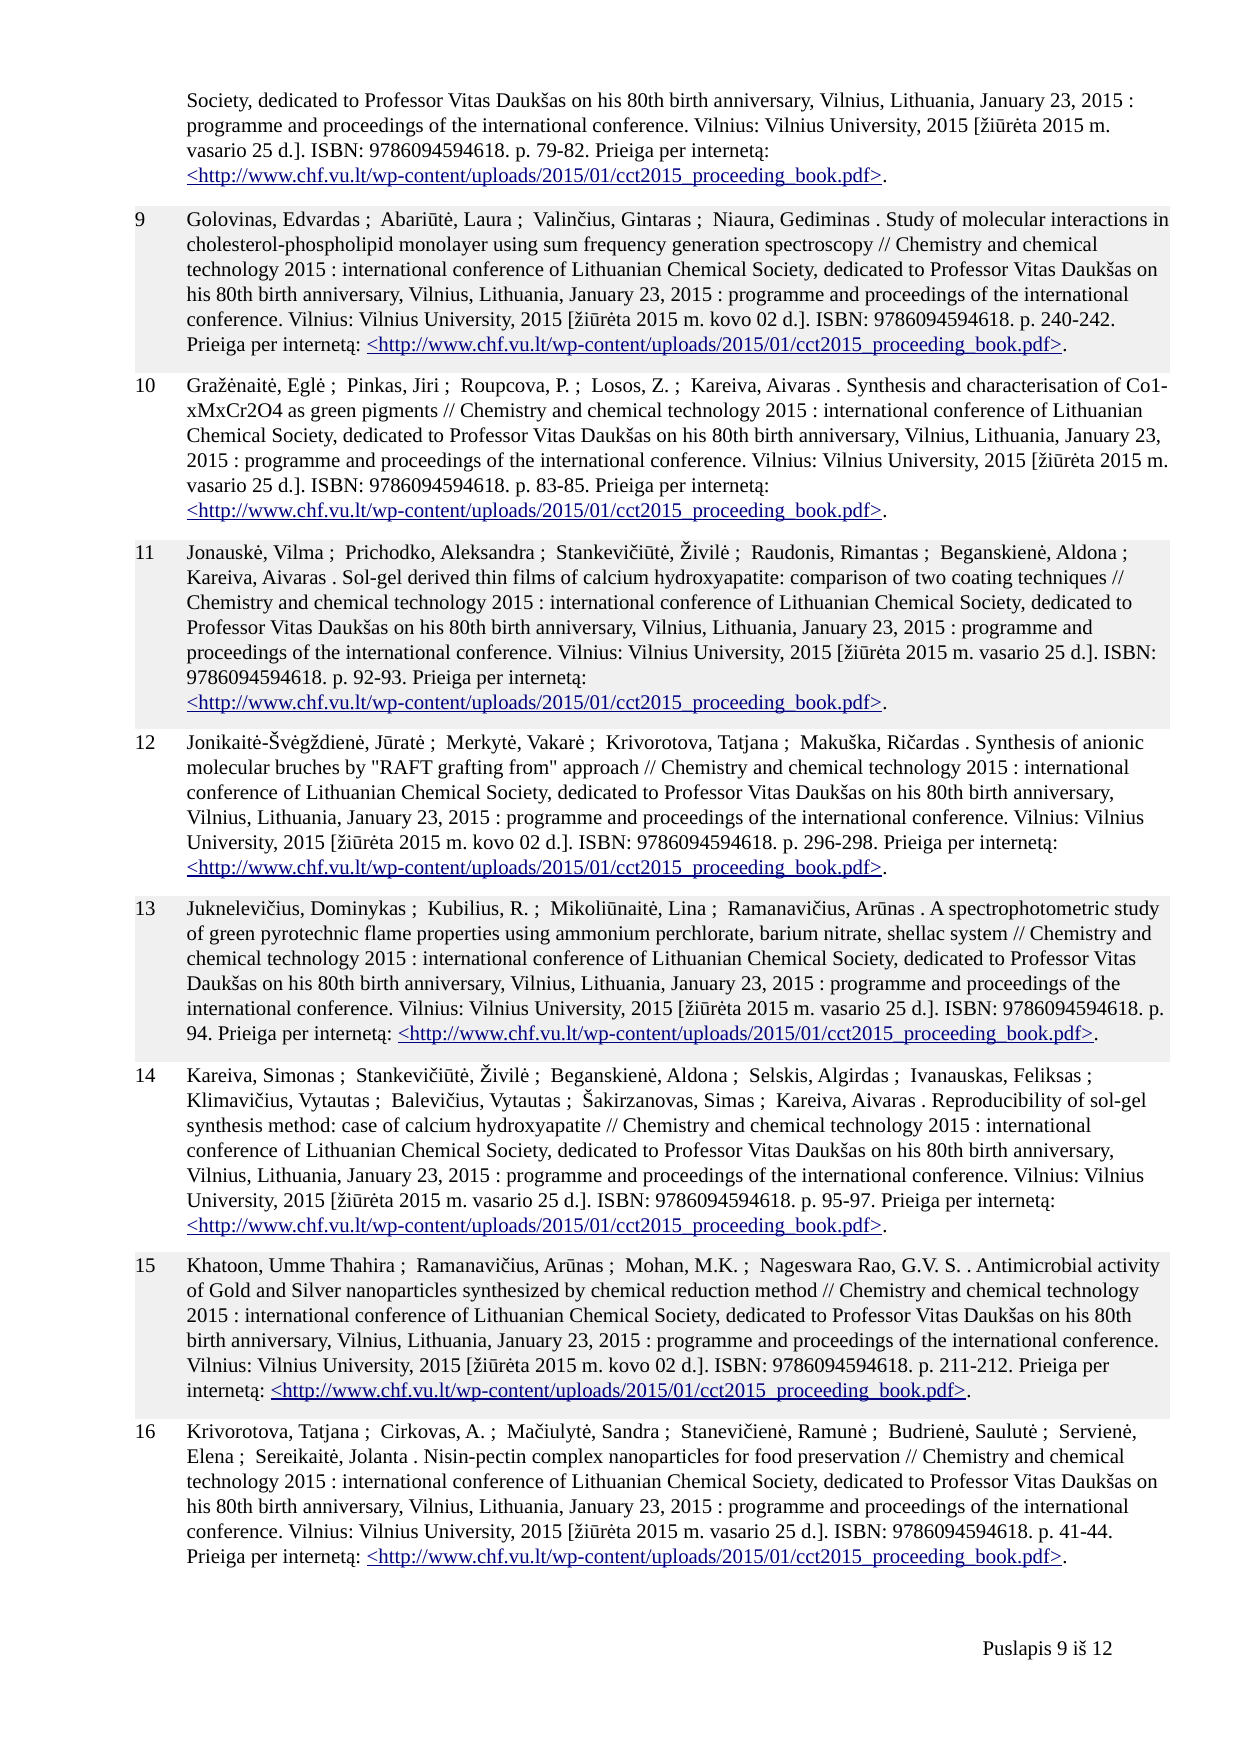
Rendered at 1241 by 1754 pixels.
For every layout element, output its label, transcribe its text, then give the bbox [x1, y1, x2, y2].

table_cell [1170, 1635, 1228, 1667]
table_cell [0, 729, 134, 896]
table_header 12 [135, 729, 186, 896]
table_header 10 [135, 373, 186, 539]
table_header Kareiva, Simonas ; Stankevičiūtė, Živilė ; Beganskienė, Aldona ; Selskis, Algirdas ; Ivanauskas, Feliksas ; Klimavičius, Vytautas ; Balevičius, Vytautas ; Šakirzanovas, Simas ; Kareiva, Aivaras . Reproducibility of sol-gel synthesis method: case of calcium hydroxyapatite // Chemistry and chemical technology 2015 : international conference of Lithuanian Chemical Society, dedicated to Professor Vitas Daukšas on his 80th birth anniversary, Vilnius, Lithuania, January 23, 2015 : programme and proceedings of the international conference. Vilnius: Vilnius University, 2015 [žiūrėta 2015 m. vasario 25 d.]. ISBN: 9786094594618. p. 95-97. Prieiga per internetą: <http://www.chf.vu.lt/wp-content/uploads/2015/01/cct2015_proceeding_book.pdf>. [186, 1063, 1170, 1252]
table_header 14 [135, 1063, 186, 1252]
table_header Jonikaitė-Švėgždienė, Jūratė ; Merkytė, Vakarė ; Krivorotova, Tatjana ; Makuška, Ričardas . Synthesis of anionic molecular bruches by "RAFT grafting from" approach // Chemistry and chemical technology 2015 : international conference of Lithuanian Chemical Society, dedicated to Professor Vitas Daukšas on his 80th birth anniversary, Vilnius, Lithuania, January 23, 2015 : programme and proceedings of the international conference. Vilnius: Vilnius University, 2015 [žiūrėta 2015 m. kovo 02 d.]. ISBN: 9786094594618. p. 296-298. Prieiga per internetą: <http://www.chf.vu.lt/wp-content/uploads/2015/01/cct2015_proceeding_book.pdf>. [186, 729, 1170, 896]
table_header Gražėnaitė, Eglė ; Pinkas, Jiri ; Roupcova, P. ; Losos, Z. ; Kareiva, Aivaras . Synthesis and characterisation of Co1-xMxCr2O4 as green pigments // Chemistry and chemical technology 2015 : international conference of Lithuanian Chemical Society, dedicated to Professor Vitas Daukšas on his 80th birth anniversary, Vilnius, Lithuania, January 23, 2015 : programme and proceedings of the international conference. Vilnius: Vilnius University, 2015 [žiūrėta 2015 m. vasario 25 d.]. ISBN: 9786094594618. p. 83-85. Prieiga per internetą: <http://www.chf.vu.lt/wp-content/uploads/2015/01/cct2015_proceeding_book.pdf>. [186, 373, 1170, 539]
table_cell [1170, 1585, 1228, 1635]
table_cell [1170, 540, 1228, 729]
table_header Golovinas, Edvardas ; Abariūtė, Laura ; Valinčius, Gintaras ; Niaura, Gediminas . Study of molecular interactions in cholesterol-phospholipid monolayer using sum frequency generation spectroscopy // Chemistry and chemical technology 2015 : international conference of Lithuanian Chemical Society, dedicated to Professor Vitas Daukšas on his 80th birth anniversary, Vilnius, Lithuania, January 23, 2015 : programme and proceedings of the international conference. Vilnius: Vilnius University, 2015 [žiūrėta 2015 m. kovo 02 d.]. ISBN: 9786094594618. p. 240-242. Prieiga per internetą: <http://www.chf.vu.lt/wp-content/uploads/2015/01/cct2015_proceeding_book.pdf>. [186, 206, 1170, 373]
table_cell [1170, 373, 1228, 539]
table_header 13 [135, 896, 186, 1062]
table_cell [1170, 0, 1228, 87]
table_cell [1170, 729, 1228, 896]
table_cell 12 [1086, 1635, 1170, 1667]
table_cell [0, 373, 134, 539]
table_cell [1170, 1419, 1228, 1585]
table_header Juknelevičius, Dominykas ; Kubilius, R. ; Mikoliūnaitė, Lina ; Ramanavičius, Arūnas . A spectrophotometric study of green pyrotechnic flame properties using ammonium perchlorate, barium nitrate, shellac system // Chemistry and chemical technology 2015 : international conference of Lithuanian Chemical Society, dedicated to Professor Vitas Daukšas on his 80th birth anniversary, Vilnius, Lithuania, January 23, 2015 : programme and proceedings of the international conference. Vilnius: Vilnius University, 2015 [žiūrėta 2015 m. vasario 25 d.]. ISBN: 9786094594618. p. 94. Prieiga per internetą: <http://www.chf.vu.lt/wp-content/uploads/2015/01/cct2015_proceeding_book.pdf>. [186, 896, 1170, 1062]
table_header Jonauskė, Vilma ; Prichodko, Aleksandra ; Stankevičiūtė, Živilė ; Raudonis, Rimantas ; Beganskienė, Aldona ; Kareiva, Aivaras . Sol-gel derived thin films of calcium hydroxyapatite: comparison of two coating techniques // Chemistry and chemical technology 2015 : international conference of Lithuanian Chemical Society, dedicated to Professor Vitas Daukšas on his 80th birth anniversary, Vilnius, Lithuania, January 23, 2015 : programme and proceedings of the international conference. Vilnius: Vilnius University, 2015 [žiūrėta 2015 m. vasario 25 d.]. ISBN: 9786094594618. p. 92-93. Prieiga per internetą: <http://www.chf.vu.lt/wp-content/uploads/2015/01/cct2015_proceeding_book.pdf>. [186, 540, 1170, 729]
table_header Krivorotova, Tatjana ; Cirkovas, A. ; Mačiulytė, Sandra ; Stanevičienė, Ramunė ; Budrienė, Saulutė ; Servienė, Elena ; Sereikaitė, Jolanta . Nisin-pectin complex nanoparticles for food preservation // Chemistry and chemical technology 2015 : international conference of Lithuanian Chemical Society, dedicated to Professor Vitas Daukšas on his 80th birth anniversary, Vilnius, Lithuania, January 23, 2015 : programme and proceedings of the international conference. Vilnius: Vilnius University, 2015 [žiūrėta 2015 m. vasario 25 d.]. ISBN: 9786094594618. p. 41-44. Prieiga per internetą: <http://www.chf.vu.lt/wp-content/uploads/2015/01/cct2015_proceeding_book.pdf>. [186, 1419, 1170, 1585]
table_header Society, dedicated to Professor Vitas Daukšas on his 80th birth anniversary, Vilnius, Lithuania, January 23, 2015 : programme and proceedings of the international conference. Vilnius: Vilnius University, 2015 [žiūrėta 2015 m. vasario 25 d.]. ISBN: 9786094594618. p. 79-82. Prieiga per internetą: <http://www.chf.vu.lt/wp-content/uploads/2015/01/cct2015_proceeding_book.pdf>. [186, 88, 1170, 206]
table_cell [1086, 1585, 1170, 1635]
table_cell [0, 88, 134, 206]
table_header 11 [135, 540, 186, 729]
table_cell [0, 896, 134, 1062]
table_cell [1170, 206, 1228, 373]
table_cell [0, 0, 134, 87]
table_cell [1170, 1252, 1228, 1419]
table_cell [920, 1585, 1086, 1635]
table_cell [1170, 896, 1228, 1062]
table_cell [0, 1585, 134, 1635]
table_header Khatoon, Umme Thahira ; Ramanavičius, Arūnas ; Mohan, M.K. ; Nageswara Rao, G.V. S. . Antimicrobial activity of Gold and Silver nanoparticles synthesized by chemical reduction method // Chemistry and chemical technology 2015 : international conference of Lithuanian Chemical Society, dedicated to Professor Vitas Daukšas on his 80th birth anniversary, Vilnius, Lithuania, January 23, 2015 : programme and proceedings of the international conference. Vilnius: Vilnius University, 2015 [žiūrėta 2015 m. kovo 02 d.]. ISBN: 9786094594618. p. 211-212. Prieiga per internetą: <http://www.chf.vu.lt/wp-content/uploads/2015/01/cct2015_proceeding_book.pdf>. [186, 1252, 1170, 1419]
table_header 16 [135, 1419, 186, 1585]
table_cell [0, 1419, 134, 1585]
table_cell [0, 540, 134, 729]
table_cell Puslapis 9 iš [920, 1635, 1086, 1667]
table_cell [135, 1585, 920, 1635]
table_header [135, 88, 186, 206]
table_header 9 [135, 206, 186, 373]
table_cell [1170, 1063, 1228, 1252]
table_cell [0, 206, 134, 373]
table_cell [920, 0, 1086, 87]
table_cell [0, 1063, 134, 1252]
table_cell [135, 0, 920, 87]
table_cell [135, 1635, 920, 1667]
table_header 15 [135, 1252, 186, 1419]
table_cell [1170, 88, 1228, 206]
table_cell [0, 1252, 134, 1419]
table_cell [1086, 0, 1170, 87]
table_cell [0, 1635, 134, 1667]
